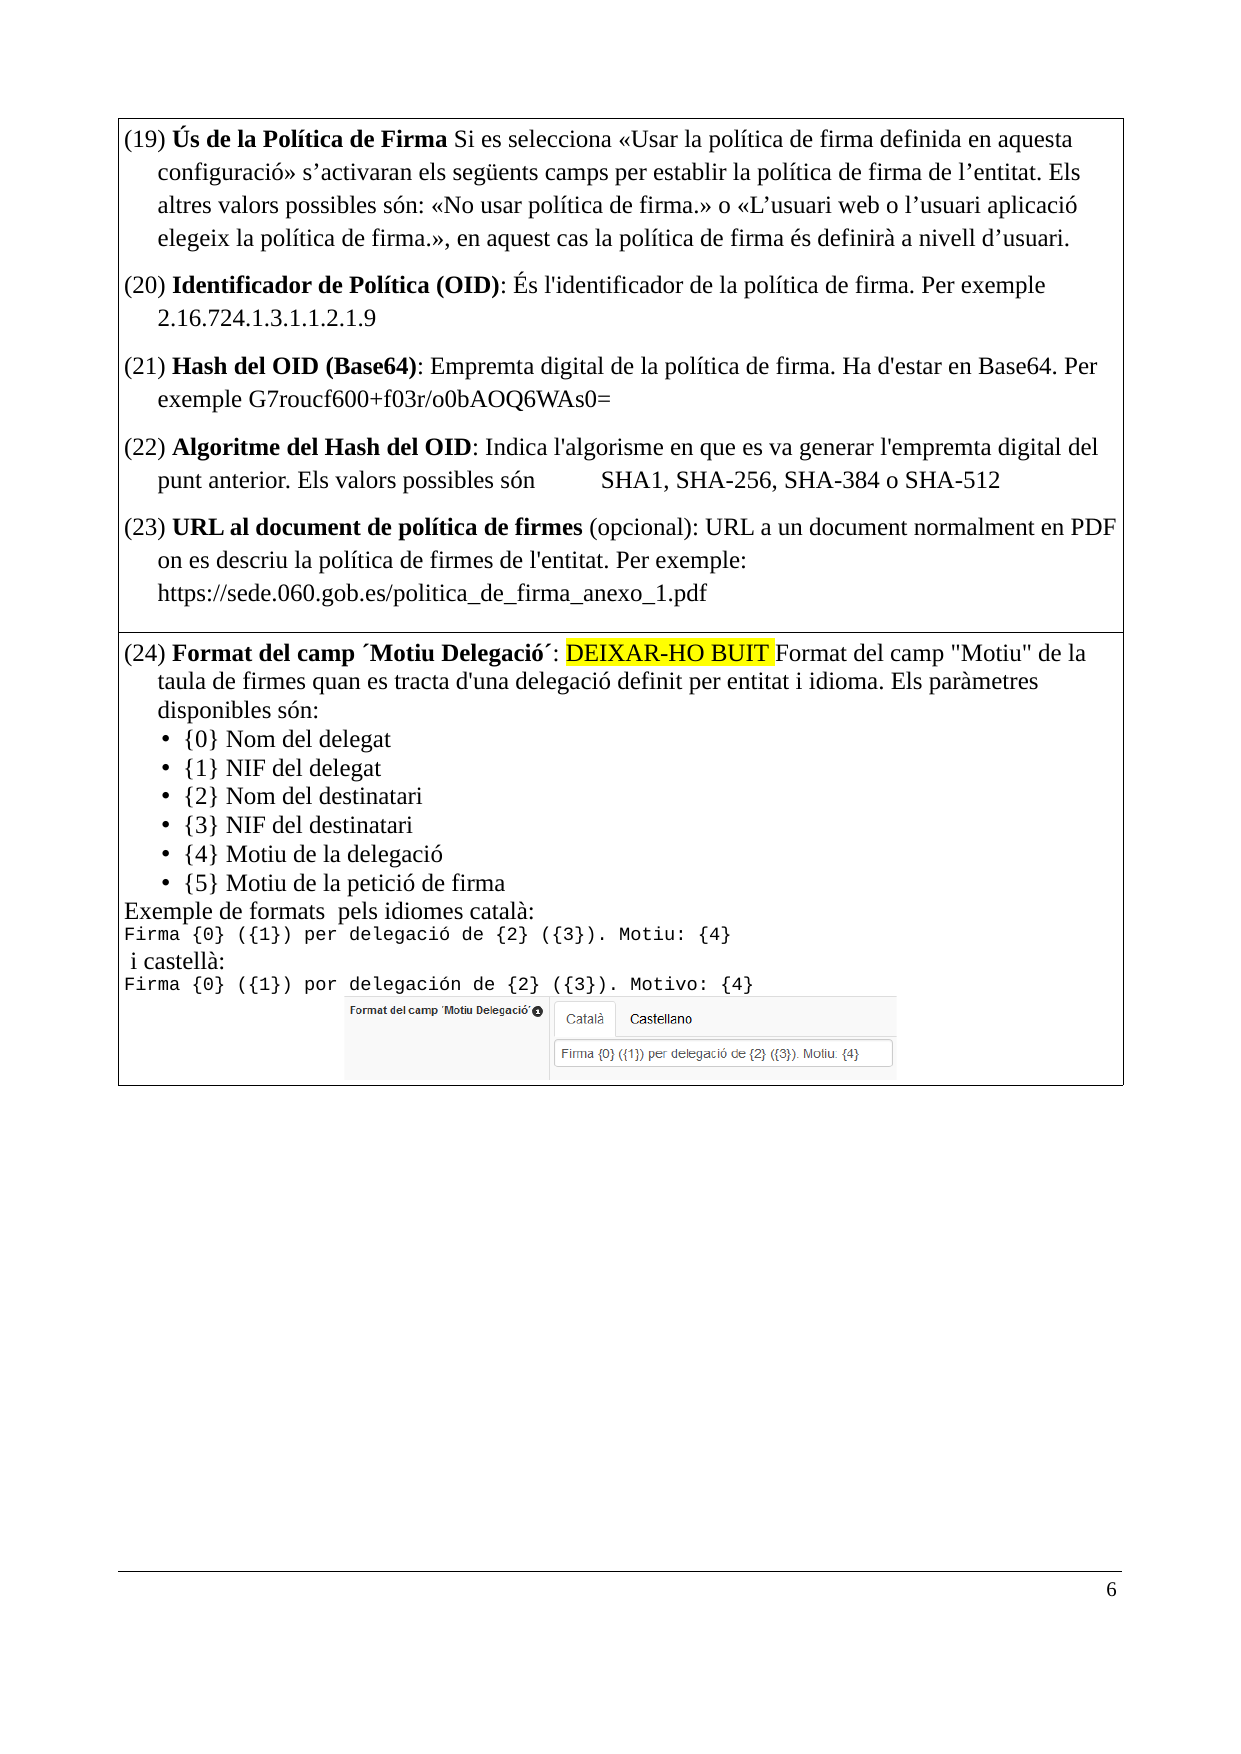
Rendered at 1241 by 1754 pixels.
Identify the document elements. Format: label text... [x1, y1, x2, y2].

table_cell Format del camp ´Motiu Delegació´: DEIXAR-HO BUIT Format del camp "Motiu" de la taula de firmes quan es tracta d'una delegació definit per entitat i idioma. Els paràmetres disponibles són: {0} Nom del delegat {1} NIF del delegat {2} Nom del destinatari {3} NIF del destinatari {4} Motiu de la delegació {5} Motiu de la petició de firma Exemple de formats pels idiomes català: Firma {0} ({1}) per delegació de {2} ({3}). Motiu: {4} i castellà: Firma {0} ({1}) por delegación de {2} ({3}). Motivo: {4} [119, 633, 1123, 1085]
picture [344, 996, 897, 1080]
table_cell Ús de la Política de Firma Si es selecciona «Usar la política de firma definida en aquesta configuració» s’activaran els següents camps per establir la política de firma de l’entitat. Els altres valors possibles són: «No usar política de firma.» o «L’usuari web o l’usuari aplicació elegeix la política de firma.», en aquest cas la política de firma és definirà a nivell d’usuari. Identificador de Política (OID): És l'identificador de la política de firma. Per exemple 2.16.724.1.3.1.1.2.1.9 Hash del OID (Base64): Empremta digital de la política de firma. Ha d'estar en Base64. Per exemple G7roucf600+f03r/o0bAOQ6WAs0= Algoritme del Hash del OID: Indica l'algorisme en que es va generar l'empremta digital del punt anterior. Els valors possibles són SHA1, SHA-256, SHA-384 o SHA-512 URL al document de política de firmes (opcional): URL a un document normalment en PDF on es descriu la política de firmes de l'entitat. Per exemple: https://sede.060.gob.es/politica_de_firma_anexo_1.pdf [119, 119, 1123, 632]
